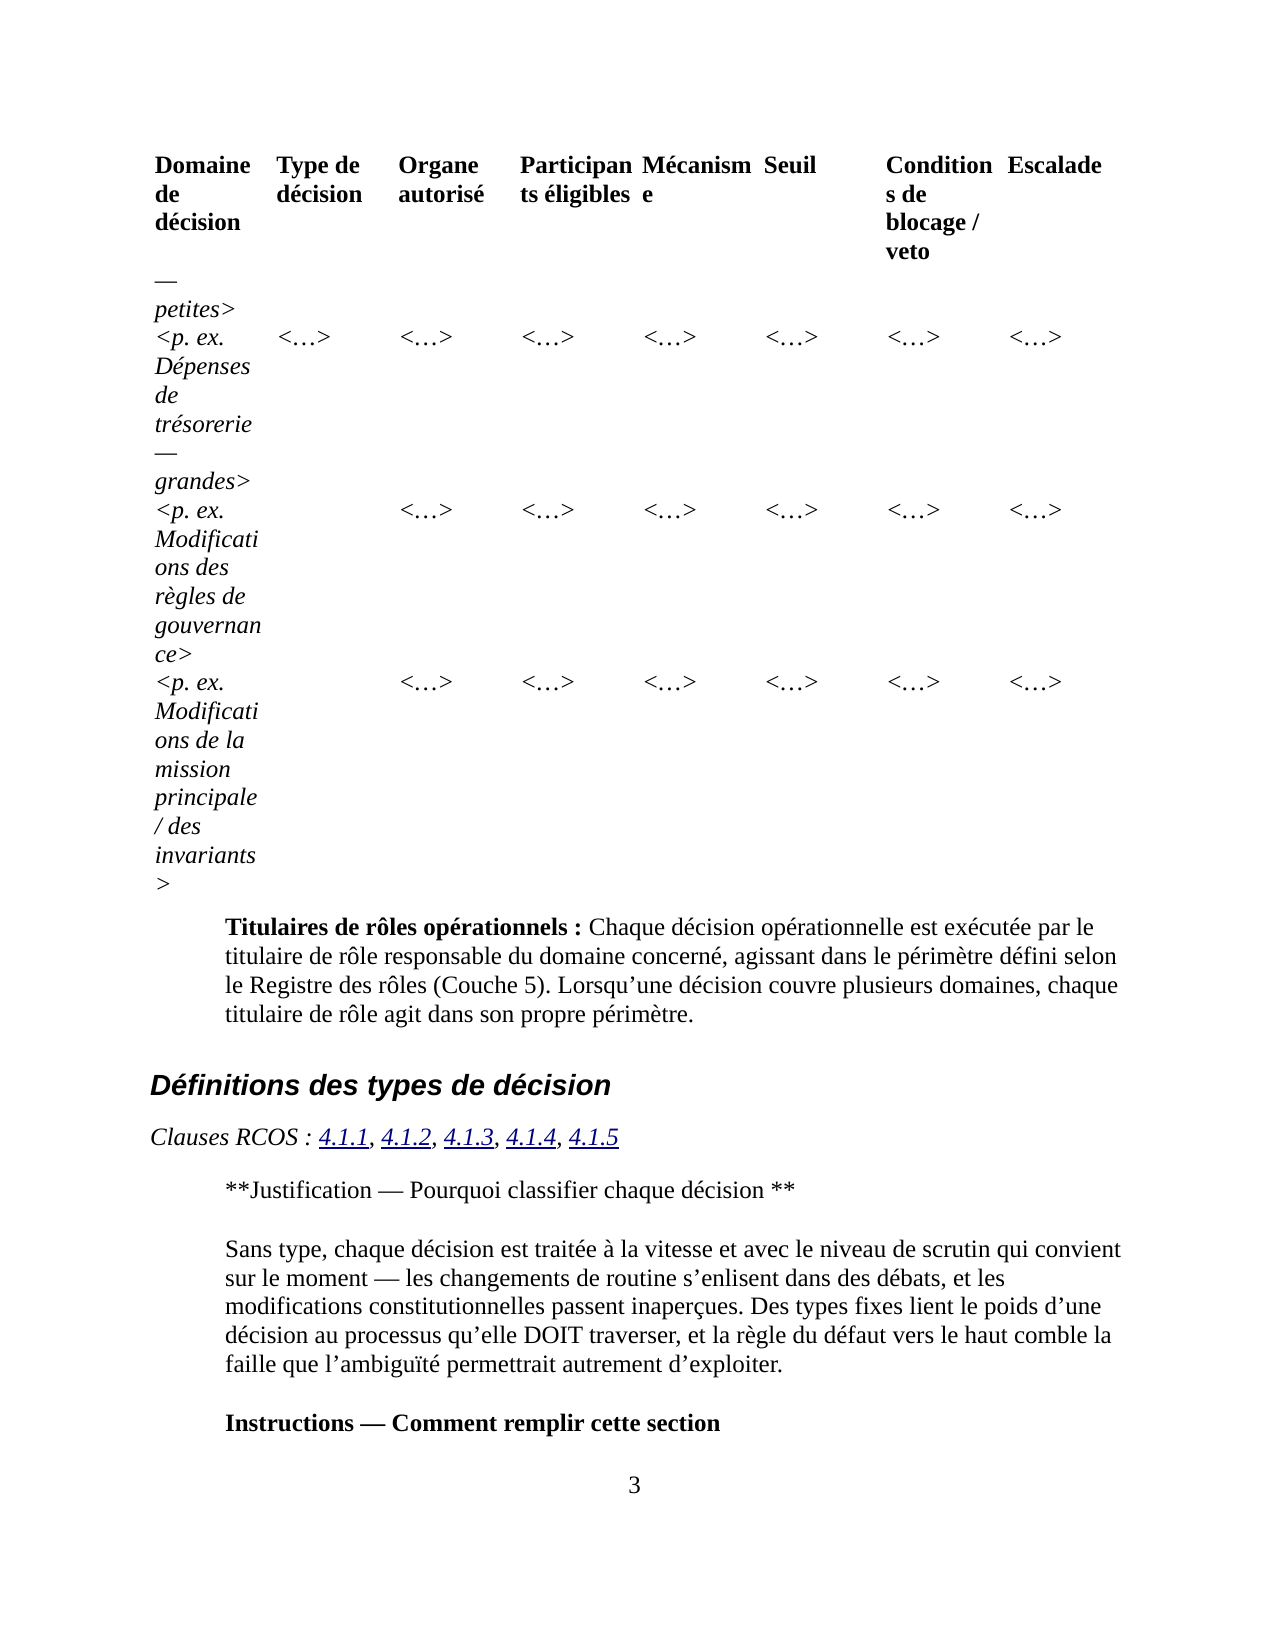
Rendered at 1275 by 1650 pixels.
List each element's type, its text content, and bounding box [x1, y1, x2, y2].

table_cell <…> [881, 668, 1003, 897]
table_cell [1003, 265, 1125, 322]
text Sans type, chaque décision est traitée à la vitesse et avec le niveau de scrutin qui convient sur le moment — les changements de routine s’enlisent dans des débats, et les modifications constitutionnelles passent inaperçues. Des types fixes lient le poids d’une décision au processus qu’elle DOIT traverser, et la règle du défaut vers le haut comble la faille que l’ambiguïté permettrait autrement d’exploiter. [225, 1234, 1125, 1378]
table_cell <…> [881, 323, 1003, 495]
table_header Domaine de décision [150, 150, 272, 265]
table_header Participants éligibles [516, 150, 637, 265]
table_cell <…> [638, 668, 759, 897]
table_cell [759, 265, 881, 322]
table_cell [272, 495, 394, 667]
text Instructions — Comment remplir cette section [225, 1408, 1125, 1436]
subtitle Définitions des types de décision [150, 1067, 1125, 1101]
table_cell <…> [759, 668, 881, 897]
table_cell — petites> [150, 265, 272, 322]
table_cell <…> [638, 495, 759, 667]
table_cell <…> [759, 495, 881, 667]
table_cell <…> [516, 668, 637, 897]
table_cell <p. ex. Modifications de la mission principale / des invariants> [150, 668, 272, 897]
table_header Mécanisme [638, 150, 759, 265]
table_header Seuil [759, 150, 881, 265]
table_cell <p. ex. Modifications des règles de gouvernance> [150, 495, 272, 667]
table_cell <…> [394, 668, 516, 897]
table_cell <…> [638, 323, 759, 495]
table_cell <…> [394, 323, 516, 495]
table_cell <…> [272, 323, 394, 495]
table_cell <p. ex. Dépenses de trésorerie — grandes> [150, 323, 272, 495]
table_cell [272, 668, 394, 897]
table_cell <…> [394, 495, 516, 667]
table_cell <…> [516, 323, 637, 495]
table_cell <…> [881, 495, 1003, 667]
table_header Escalade [1003, 150, 1125, 265]
text **Justification — Pourquoi classifier chaque décision ** [225, 1175, 1125, 1204]
table_cell [638, 265, 759, 322]
text Clauses RCOS : 4.1.1, 4.1.2, 4.1.3, 4.1.4, 4.1.5 [150, 1122, 1125, 1151]
table_cell [394, 265, 516, 322]
table_cell [516, 265, 637, 322]
table_cell <…> [759, 323, 881, 495]
table_cell [881, 265, 1003, 322]
table_cell <…> [1003, 668, 1125, 897]
table_cell <…> [1003, 323, 1125, 495]
table_header Organe autorisé [394, 150, 516, 265]
table_cell <…> [516, 495, 637, 667]
text Titulaires de rôles opérationnels : Chaque décision opérationnelle est exécutée par le titulaire de rôle responsable du domaine concerné, agissant dans le périmètre défini selon le Registre des rôles (Couche 5). Lorsqu’une décision couvre plusieurs domaines, chaque titulaire de rôle agit dans son propre périmètre. [225, 912, 1125, 1027]
table_cell [272, 265, 394, 322]
table_cell <…> [1003, 495, 1125, 667]
table_header Conditions de blocage / veto [881, 150, 1003, 265]
table_header Type de décision [272, 150, 394, 265]
